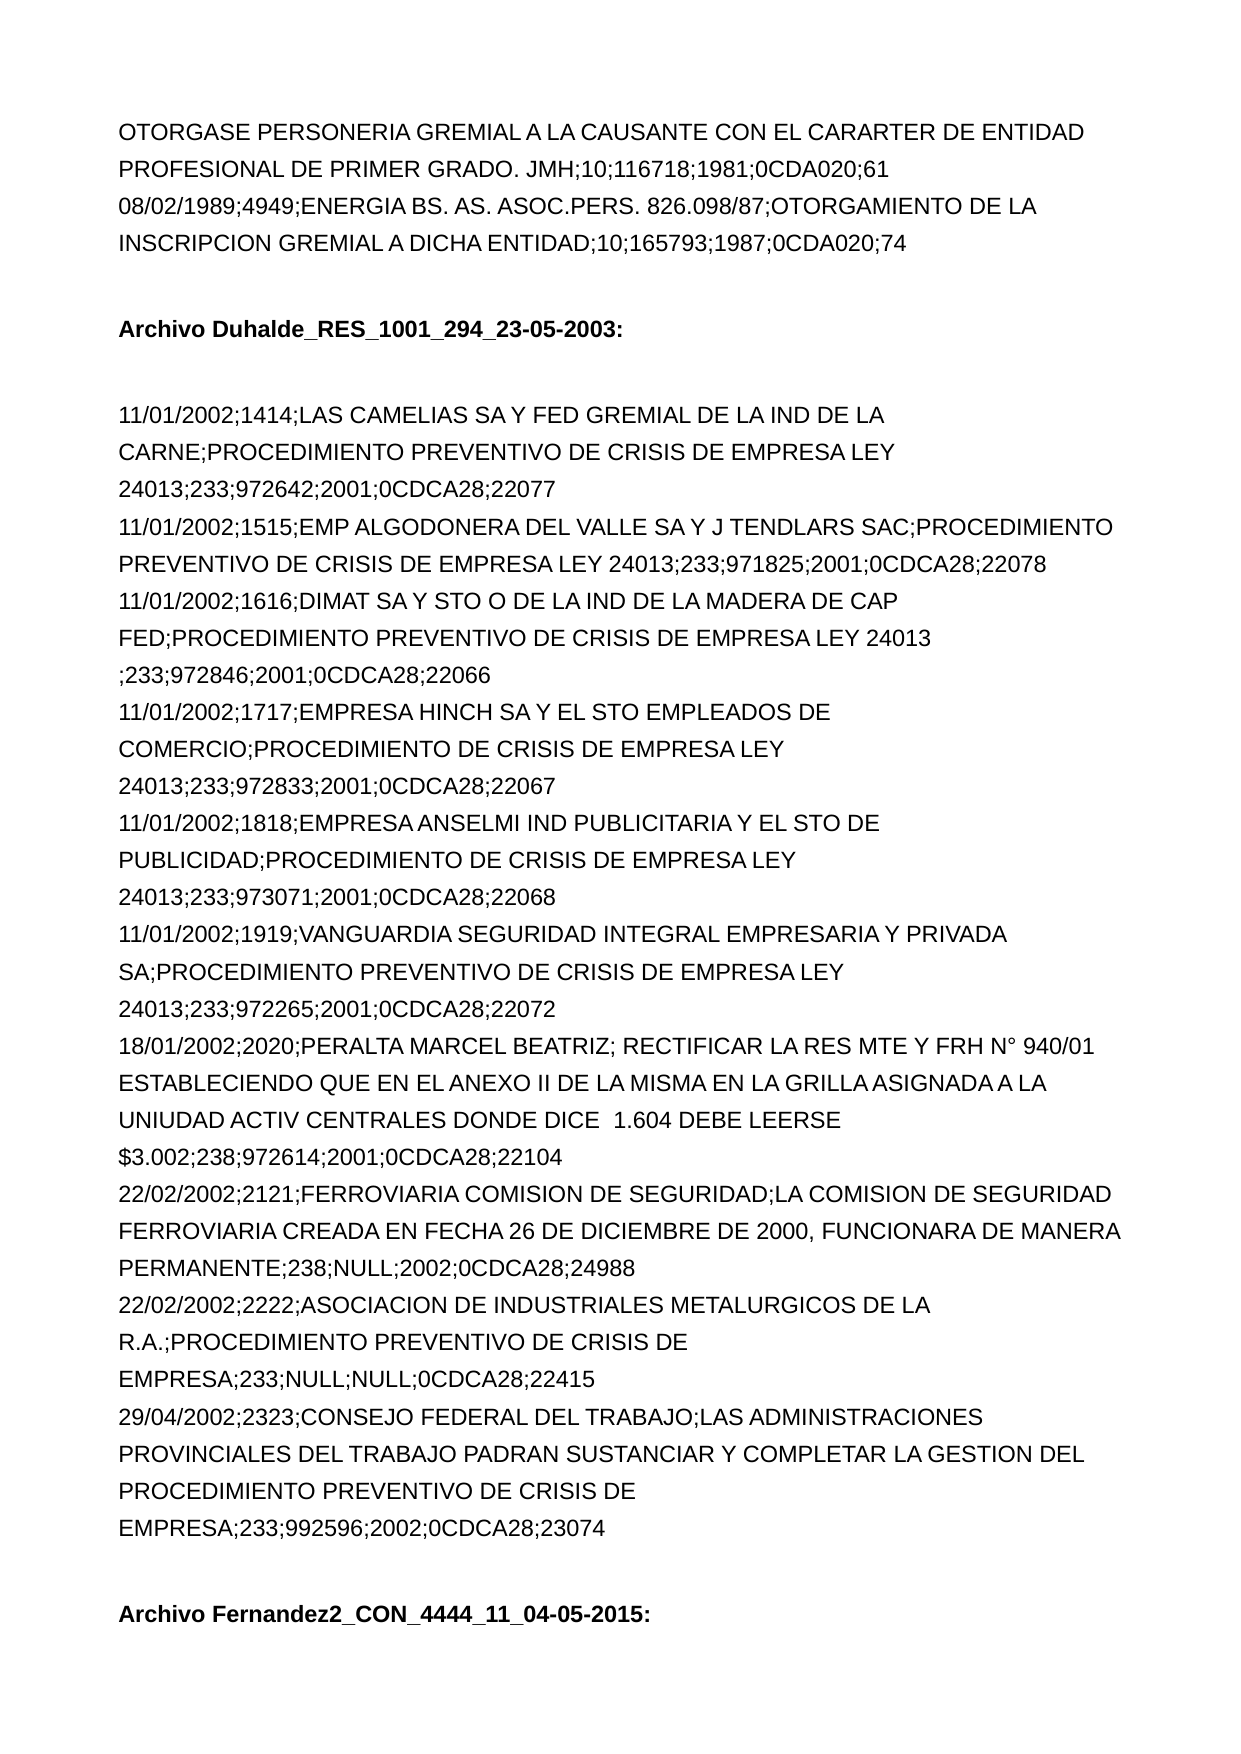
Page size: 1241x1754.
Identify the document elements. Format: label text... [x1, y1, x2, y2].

text 22/02/2002;2121;FERROVIARIA COMISION DE SEGURIDAD;LA COMISION DE SEGURIDAD FERROVIARIA CREADA EN FECHA 26 DE DICIEMBRE DE 2000, FUNCIONARA DE MANERA PERMANENTE;238;NULL;2002;0CDCA28;24988 [118, 1180, 1122, 1281]
text 08/02/1989;4949;ENERGIA BS. AS. ASOC.PERS. 826.098/87;OTORGAMIENTO DE LA INSCRIPCION GREMIAL A DICHA ENTIDAD;10;165793;1987;0CDA020;74 [118, 192, 1122, 256]
text 29/04/2002;2323;CONSEJO FEDERAL DEL TRABAJO;LAS ADMINISTRACIONES PROVINCIALES DEL TRABAJO PADRAN SUSTANCIAR Y COMPLETAR LA GESTION DEL PROCEDIMIENTO PREVENTIVO DE CRISIS DE EMPRESA;233;992596;2002;0CDCA28;23074 [118, 1403, 1122, 1541]
text OTORGASE PERSONERIA GREMIAL A LA CAUSANTE CON EL CARARTER DE ENTIDAD PROFESIONAL DE PRIMER GRADO. JMH;10;116718;1981;0CDA020;61 [118, 118, 1122, 182]
text 22/02/2002;2222;ASOCIACION DE INDUSTRIALES METALURGICOS DE LA R.A.;PROCEDIMIENTO PREVENTIVO DE CRISIS DE EMPRESA;233;NULL;NULL;0CDCA28;22415 [118, 1292, 1122, 1393]
text 11/01/2002;1919;VANGUARDIA SEGURIDAD INTEGRAL EMPRESARIA Y PRIVADA SA;PROCEDIMIENTO PREVENTIVO DE CRISIS DE EMPRESA LEY 24013;233;972265;2001;0CDCA28;22072 [118, 921, 1122, 1022]
text 11/01/2002;1818;EMPRESA ANSELMI IND PUBLICITARIA Y EL STO DE PUBLICIDAD;PROCEDIMIENTO DE CRISIS DE EMPRESA LEY 24013;233;973071;2001;0CDCA28;22068 [118, 809, 1122, 911]
text 11/01/2002;1414;LAS CAMELIAS SA Y FED GREMIAL DE LA IND DE LA CARNE;PROCEDIMIENTO PREVENTIVO DE CRISIS DE EMPRESA LEY 24013;233;972642;2001;0CDCA28;22077 [118, 402, 1122, 503]
text Archivo Duhalde_RES_1001_294_23-05-2003: [118, 316, 1122, 342]
text Archivo Fernandez2_CON_4444_11_04-05-2015: [118, 1600, 1122, 1627]
text 18/01/2002;2020;PERALTA MARCEL BEATRIZ; RECTIFICAR LA RES MTE Y FRH N° 940/01 ESTABLECIENDO QUE EN EL ANEXO II DE LA MISMA EN LA GRILLA ASIGNADA A LA UNIUDAD ACTIV CENTRALES DONDE DICE 1.604 DEBE LEERSE $3.002;238;972614;2001;0CDCA28;22104 [118, 1032, 1122, 1170]
text 11/01/2002;1717;EMPRESA HINCH SA Y EL STO EMPLEADOS DE COMERCIO;PROCEDIMIENTO DE CRISIS DE EMPRESA LEY 24013;233;972833;2001;0CDCA28;22067 [118, 698, 1122, 799]
text 11/01/2002;1616;DIMAT SA Y STO O DE LA IND DE LA MADERA DE CAP FED;PROCEDIMIENTO PREVENTIVO DE CRISIS DE EMPRESA LEY 24013 ;233;972846;2001;0CDCA28;22066 [118, 587, 1122, 688]
text 11/01/2002;1515;EMP ALGODONERA DEL VALLE SA Y J TENDLARS SAC;PROCEDIMIENTO PREVENTIVO DE CRISIS DE EMPRESA LEY 24013;233;971825;2001;0CDCA28;22078 [118, 513, 1122, 577]
